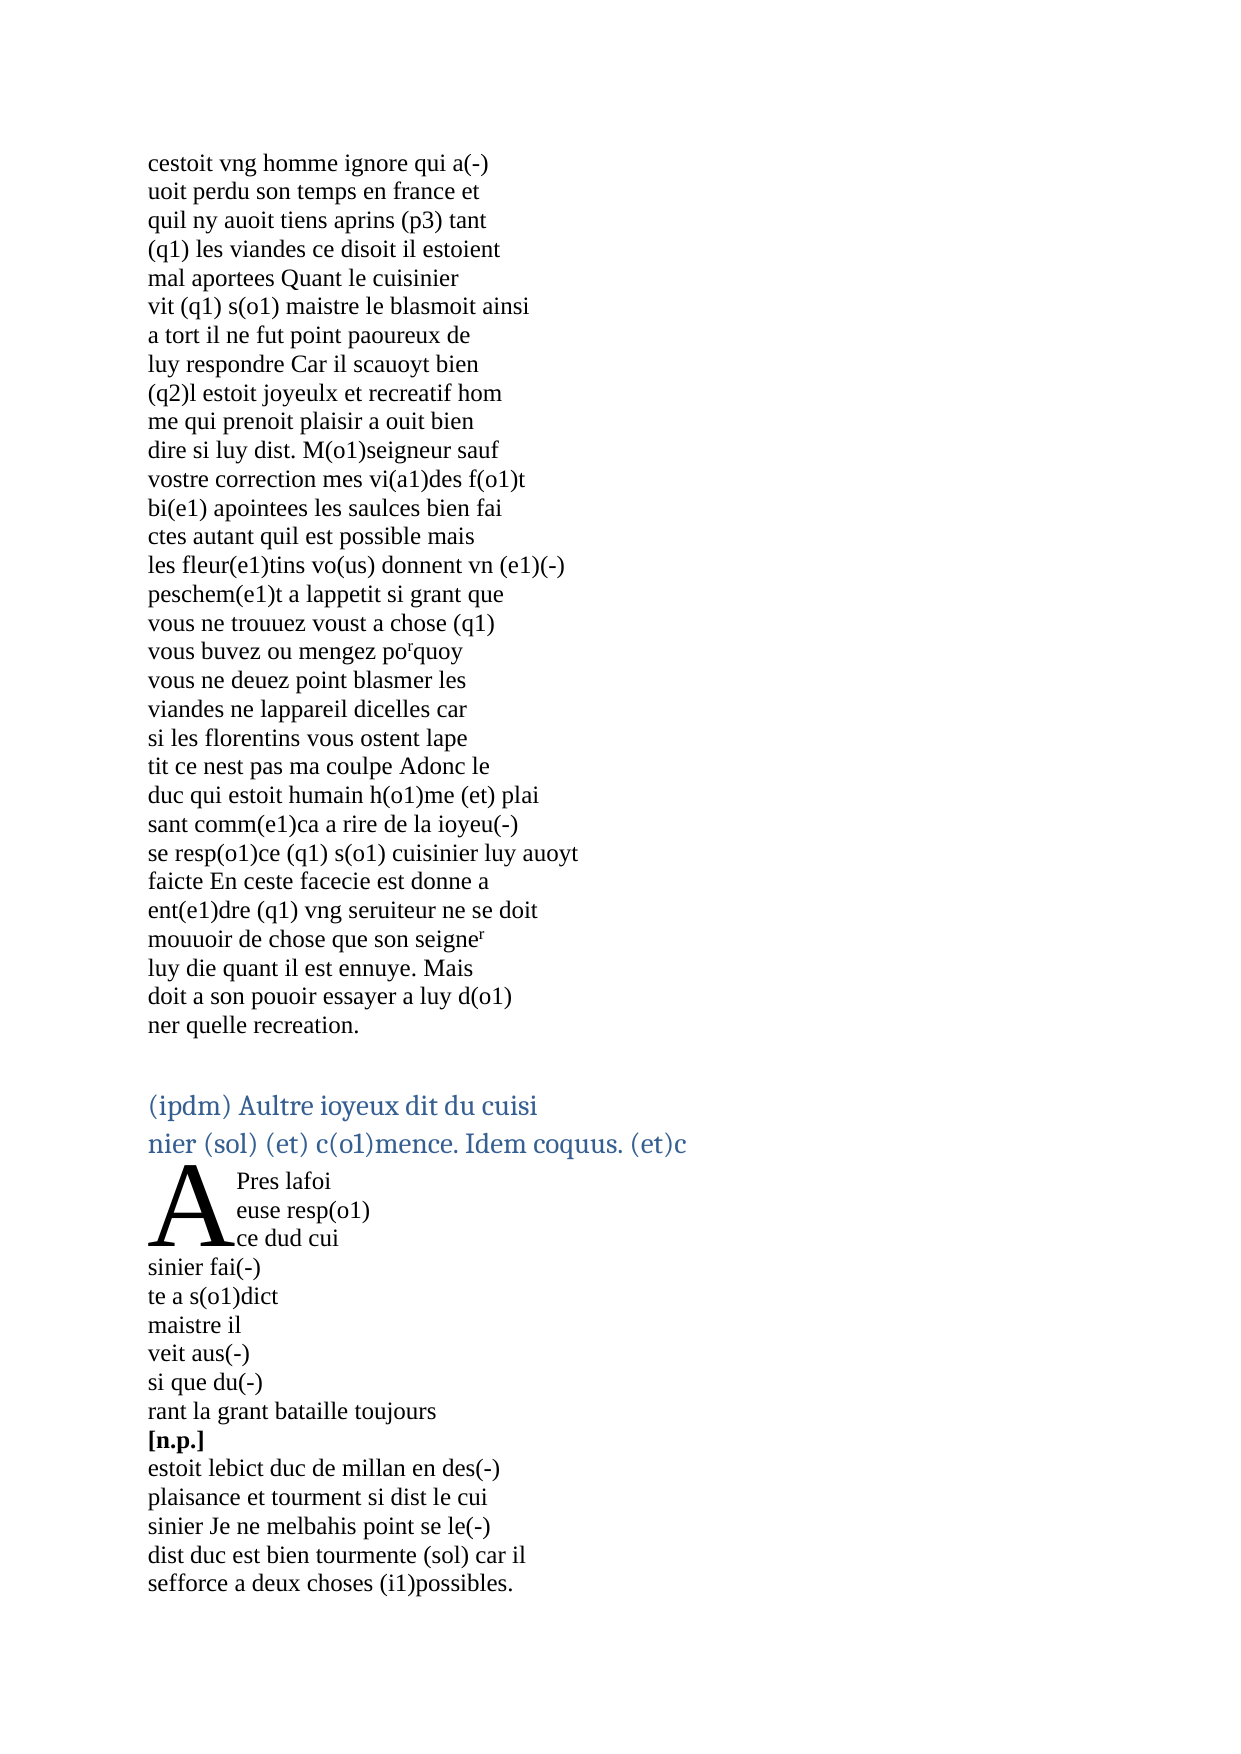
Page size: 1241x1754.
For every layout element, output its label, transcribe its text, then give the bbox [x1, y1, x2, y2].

text APres lafoi euse resp(o1) ce dud cui sinier fai(-) te a s(o1)dict maistre il veit aus(-) si que du(-) rant la grant bataille toujours [n.p.] estoit lebict duc de millan en des(-) plaisance et tourment si dist le cui sinier Je ne melbahis point se le(-) dist duc est bien tourmente (sol) car il sefforce a deux choses (i1)possibles. [148, 1166, 1093, 1597]
text cestoit vng homme ignore qui a(-) uoit perdu son temps en france et quil ny auoit tiens aprins (p3) tant (q1) les viandes ce disoit il estoient mal aportees Quant le cuisinier vit (q1) s(o1) maistre le blasmoit ainsi a tort il ne fut point paoureux de luy respondre Car il scauoyt bien (q2)l estoit joyeulx et recreatif hom me qui prenoit plaisir a ouit bien dire si luy dist. M(o1)seigneur sauf vostre correction mes vi(a1)des f(o1)t bi(e1) apointees les saulces bien fai ctes autant quil est possible mais les fleur(e1)tins vo(us) donnent vn (e1)(-) peschem(e1)t a lappetit si grant que vous ne trouuez voust a chose (q1) vous buvez ou mengez porquoy vous ne deuez point blasmer les viandes ne lappareil dicelles car si les florentins vous ostent lape tit ce nest pas ma coulpe Adonc le duc qui estoit humain h(o1)me (et) plai sant comm(e1)ca a rire de la ioyeu(-) se resp(o1)ce (q1) s(o1) cuisinier luy auoyt faicte En ceste facecie est donne a ent(e1)dre (q1) vng seruiteur ne se doit mouuoir de chose que son seigner luy die quant il est ennuye. Mais doit a son pouoir essayer a luy d(o1) ner quelle recreation. [148, 148, 1093, 1039]
subtitle (ipdm) Aultre ioyeux dit du cuisi nier (sol) (et) c(o1)mence. Idem coquus. (et)c [148, 1089, 1093, 1161]
